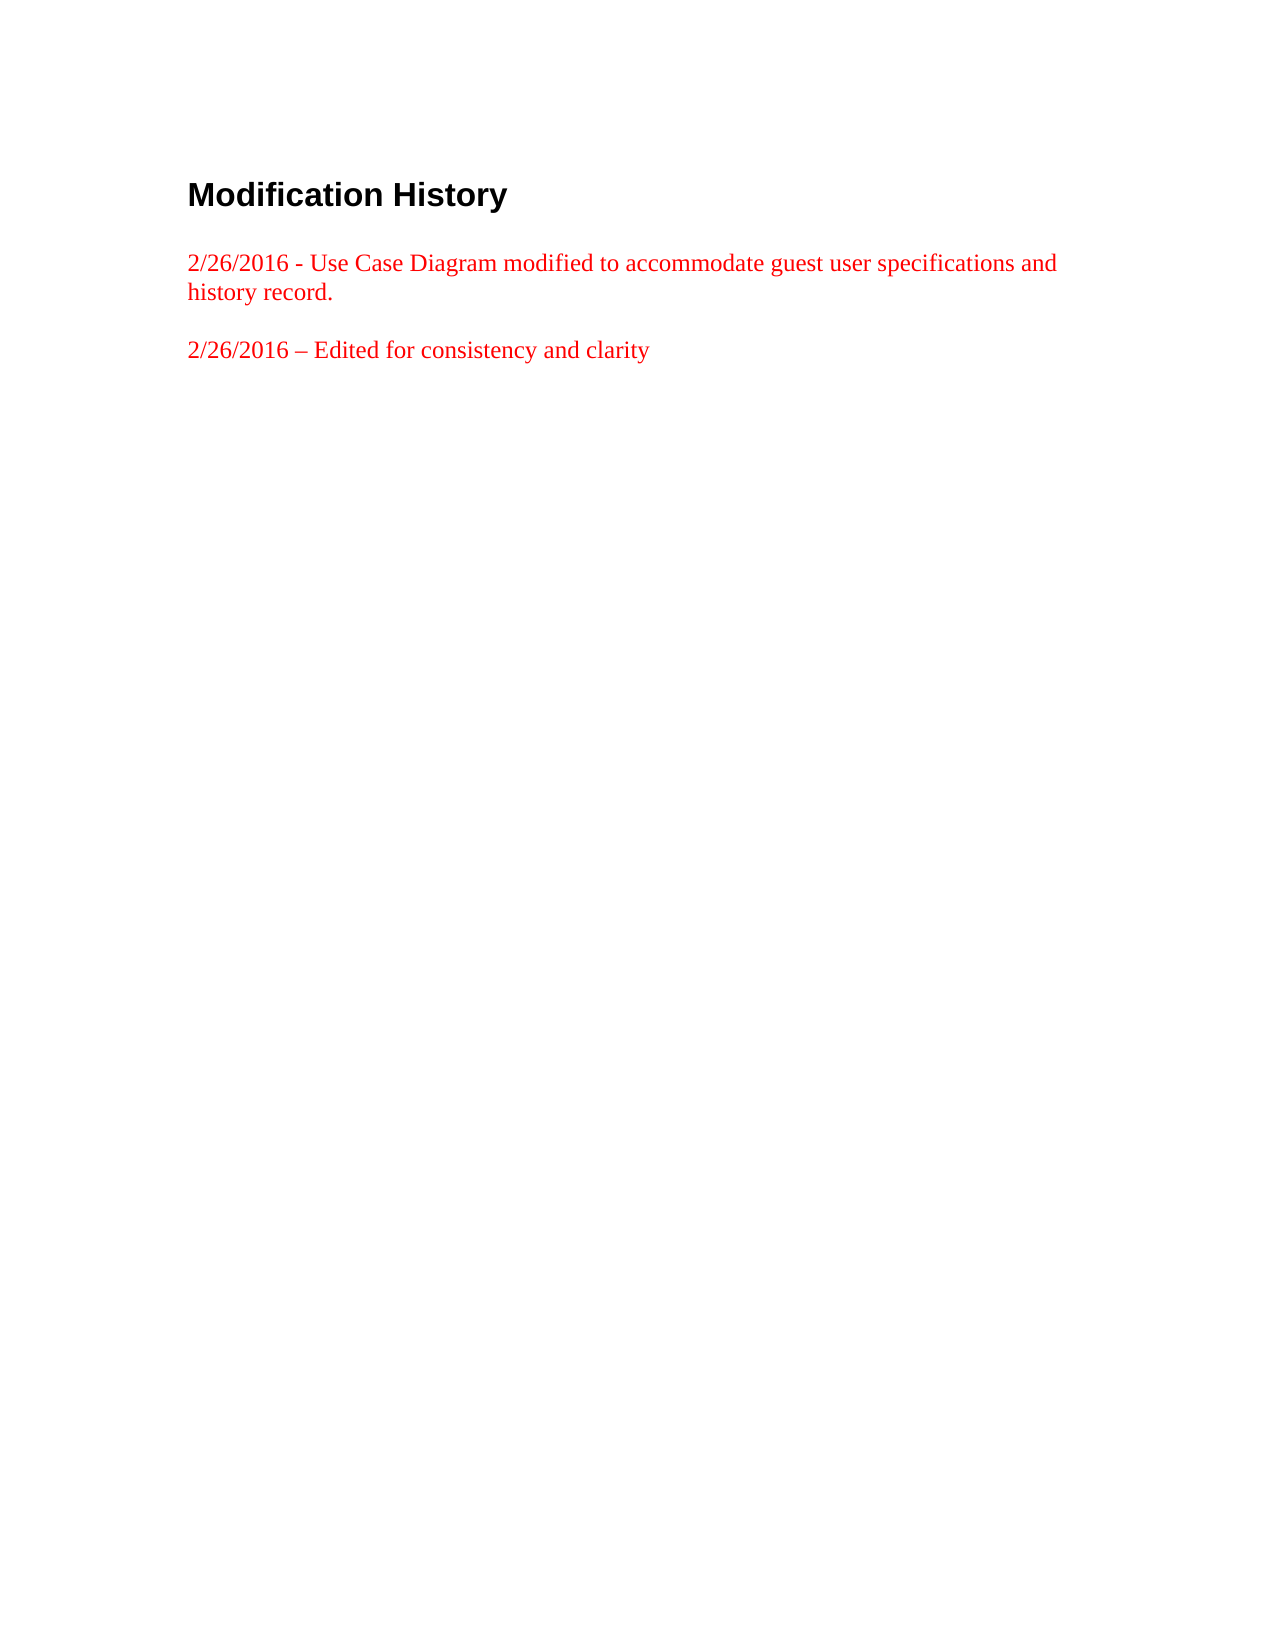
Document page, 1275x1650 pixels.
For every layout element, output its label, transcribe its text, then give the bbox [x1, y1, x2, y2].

text 2/26/2016 - Use Case Diagram modified to accommodate guest user specifications and history record. [187, 248, 1087, 306]
text 2/26/2016 – Edited for consistency and clarity [187, 335, 1087, 363]
subtitle Modification History [187, 175, 1087, 213]
